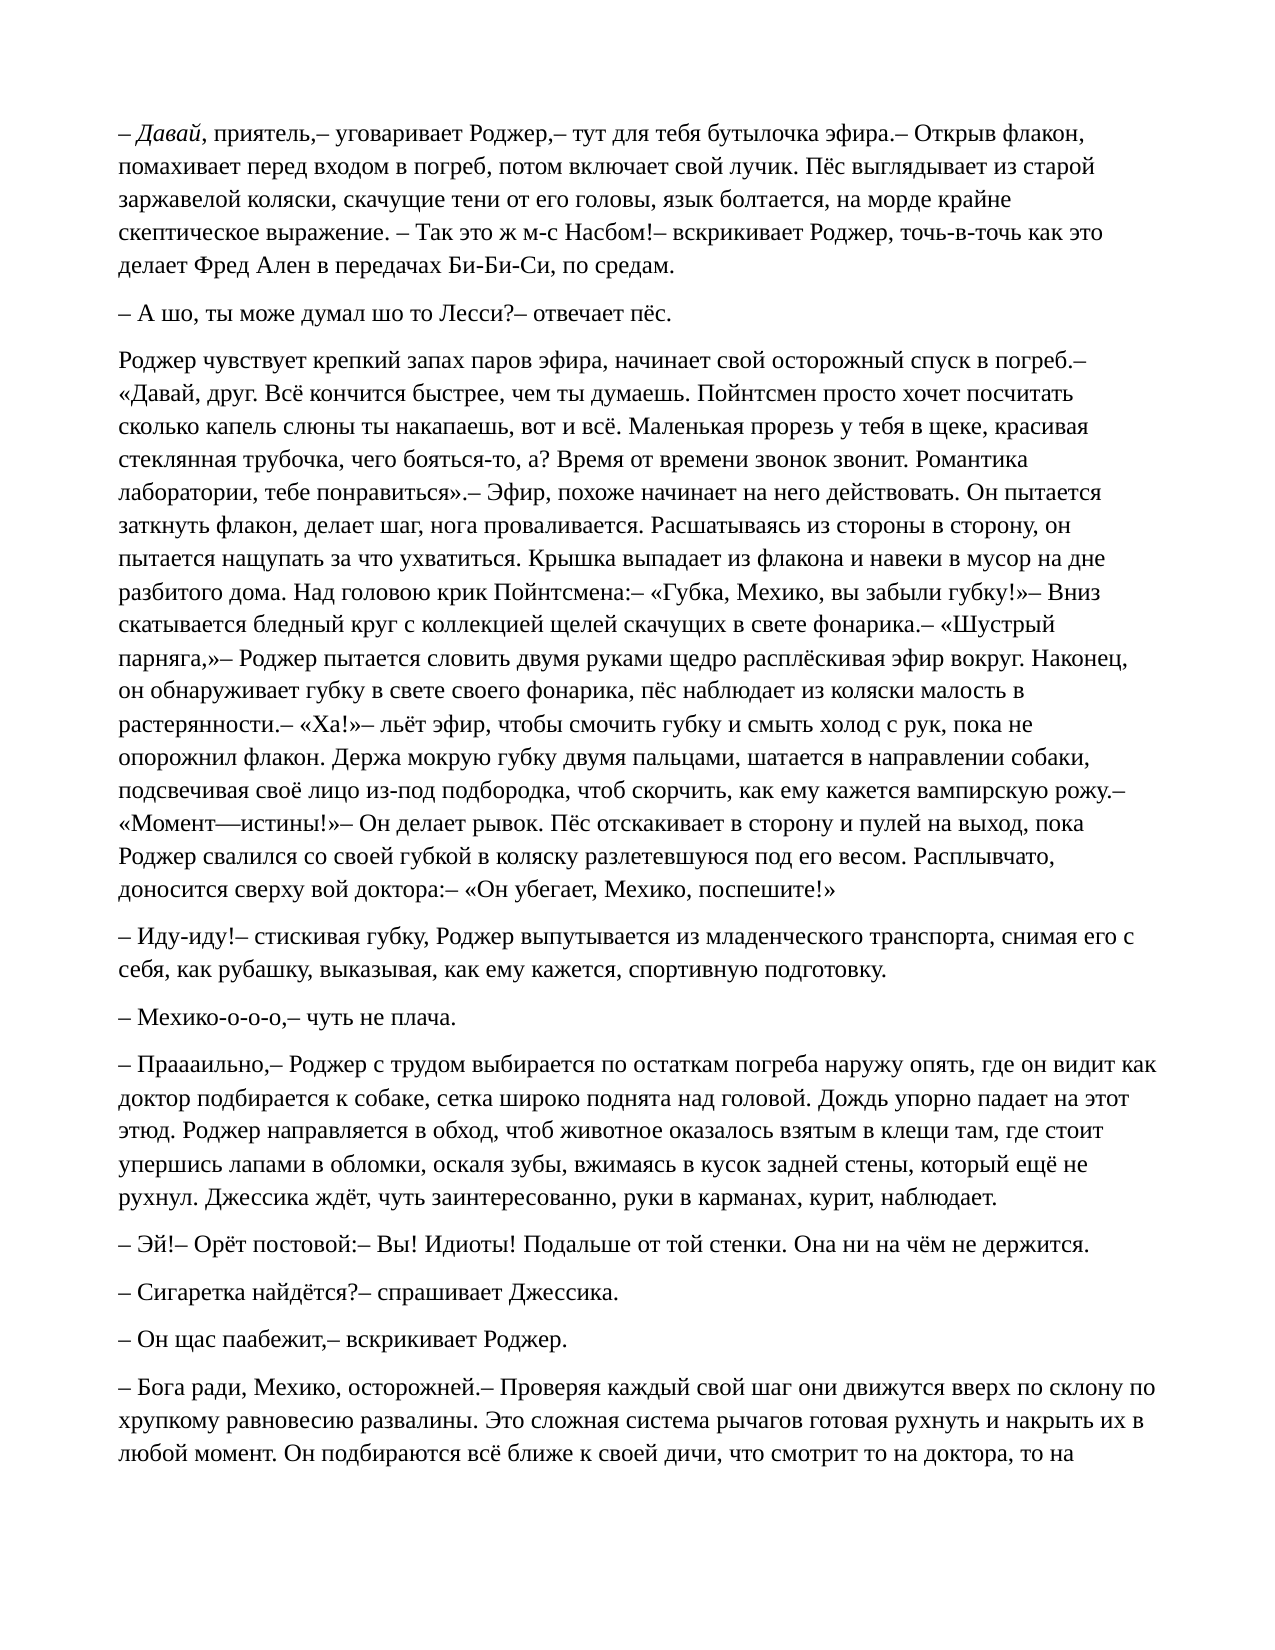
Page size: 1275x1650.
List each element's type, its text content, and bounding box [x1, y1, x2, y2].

text – Иду-иду!– стискивая губку, Роджер выпутывается из младенческого транспорта, снимая его с себя, как рубашку, выказывая, как ему кажется, спортивную подготовку. [118, 921, 1157, 983]
text – А шо, ты може думал шо то Лесси?– отвечает пёс. [118, 298, 1157, 327]
text – Сигаретка найдётся?– спрашивает Джессика. [118, 1277, 1157, 1306]
text – Бога ради, Мехико, осторожней.– Проверяя каждый свой шаг они движутся вверх по склону по хрупкому равновесию развалины. Это сложная система рычагов готовая рухнуть и накрыть их в любой момент. Он подбираются всё ближе к своей дичи, что смотрит то на доктора, то на [118, 1372, 1157, 1467]
text – Праааильно,– Роджер с трудом выбирается по остаткам погреба наружу опять, где он видит как доктор подбирается к собаке, сетка широко поднята над головой. Дождь упорно падает на этот этюд. Роджер направляется в обход, чтоб животное оказалось взятым в клещи там, где стоит упершись лапами в обломки, оскаля зубы, вжимаясь в кусок задней стены, который ещё не рухнул. Джессика ждёт, чуть заинтересованно, руки в карманах, курит, наблюдает. [118, 1049, 1157, 1210]
text – Он щас паабежит,– вскрикивает Роджер. [118, 1324, 1157, 1353]
text Роджер чувствует крепкий запах паров эфира, начинает свой осторожный спуск в погреб.– «Давай, друг. Всё кончится быстрее, чем ты думаешь. Пойнтсмен просто хочет посчитать сколько капель слюны ты накапаешь, вот и всё. Маленькая прорезь у тебя в щеке, красивая стеклянная трубочка, чего бояться-то, а? Время от времени звонок звонит. Романтика лаборатории, тебе понравиться».– Эфир, похоже начинает на него действовать. Он пытается заткнуть флакон, делает шаг, нога проваливается. Расшатываясь из стороны в сторону, он пытается нащупать за что ухватиться. Крышка выпадает из флакона и навеки в мусор на дне разбитого дома. Над головою крик Пойнтсмена:– «Губка, Мехико, вы забыли губку!»– Вниз скатывается бледный круг с коллекцией щелей скачущих в свете фонарика.– «Шустрый парняга,»– Роджер пытается словить двумя руками щедро расплёскивая эфир вокруг. Наконец, он обнаруживает губку в свете своего фонарика, пёс наблюдает из коляски малость в растерянности.– «Ха!»– льёт эфир, чтобы смочить губку и смыть холод с рук, пока не опорожнил флакон. Держа мокрую губку двумя пальцами, шатается в направлении собаки, подсвечивая своё лицо из-под подбородка, чтоб скорчить, как ему кажется вампирскую рожу.– «Момент—истины!»– Он делает рывок. Пёс отскакивает в сторону и пулей на выход, пока Роджер свалился со своей губкой в коляску разлетевшуюся под его весом. Расплывчато, доносится сверху вой доктора:– «Он убегает, Мехико, поспешите!» [118, 345, 1157, 902]
text – Эй!– Орёт постовой:– Вы! Идиоты! Подальше от той стенки. Она ни на чём не держится. [118, 1229, 1157, 1258]
text – Мехико-о-о-о,– чуть не плача. [118, 1002, 1157, 1031]
text – Давай, приятель,– уговаривает Роджер,– тут для тебя бутылочка эфира.– Открыв флакон, помахивает перед входом в погреб, потом включает свой лучик. Пёс выглядывает из старой заржавелой коляски, скачущие тени от его головы, язык болтается, на морде крайне скептическое выражение. – Так это ж м-с Насбом!– вскрикивает Роджер, точь-в-точь как это делает Фред Ален в передачах Би-Би-Си, по средам. [118, 118, 1157, 279]
